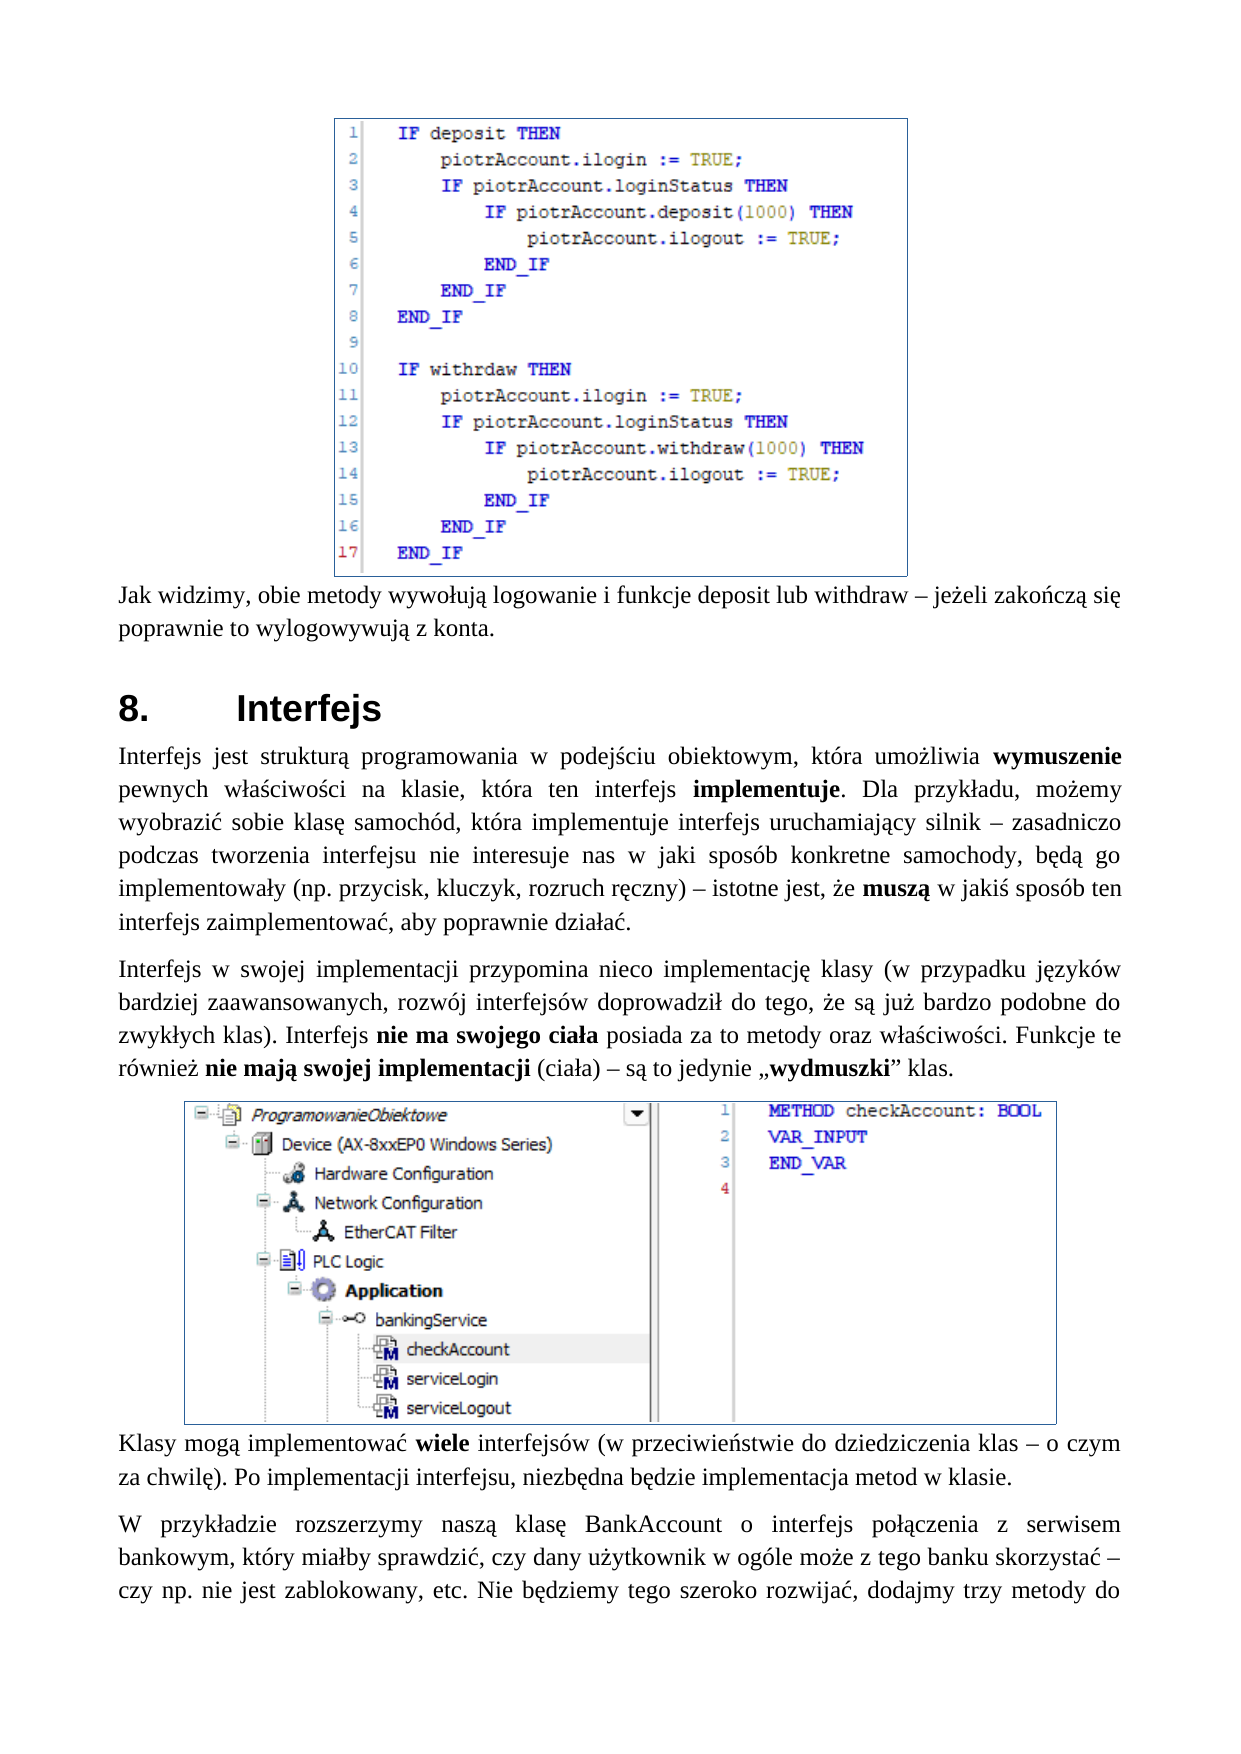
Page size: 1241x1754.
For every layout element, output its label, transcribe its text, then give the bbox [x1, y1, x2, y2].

picture [336, 121, 904, 573]
text Klasy mogą implementować wiele interfejsów (w przeciwieństwie do dziedziczenia klas – o czym za chwilę). Po implementacji interfejsu, niezbędna będzie implementacja metod w klasie. [118, 1101, 1122, 1490]
subtitle Interfejs [118, 686, 1122, 729]
text Jak widzimy, obie metody wywołują logowanie i funkcje deposit lub withdraw – jeżeli zakończą się poprawnie to wylogowywują z konta. [118, 118, 1122, 642]
text W przykładzie rozszerzymy naszą klasę BankAccount o interfejs połączenia z serwisem bankowym, który miałby sprawdzić, czy dany użytkownik w ogóle może z tego banku skorzystać – czy np. nie jest zablokowany, etc. Nie będziemy tego szeroko rozwijać, dodajmy trzy metody do [118, 1509, 1122, 1604]
text Interfejs jest strukturą programowania w podejściu obiektowym, która umożliwia wymuszenie pewnych właściwości na klasie, która ten interfejs implementuje. Dla przykładu, możemy wyobrazić sobie klasę samochód, która implementuje interfejs uruchamiający silnik – zasadniczo podczas tworzenia interfejsu nie interesuje nas w jaki sposób konkretne samochody, będą go implementowały (np. przycisk, kluczyk, rozruch ręczny) – istotne jest, że muszą w jakiś sposób ten interfejs zaimplementować, aby poprawnie działać. [118, 741, 1122, 935]
picture [187, 1103, 1054, 1422]
text Interfejs w swojej implementacji przypomina nieco implementację klasy (w przypadku języków bardziej zaawansowanych, rozwój interfejsów doprowadził do tego, że są już bardzo podobne do zwykłych klas). Interfejs nie ma swojego ciała posiada za to metody oraz właściwości. Funkcje te również nie mają swojej implementacji (ciała) – są to jedynie „wydmuszki” klas. [118, 954, 1122, 1082]
